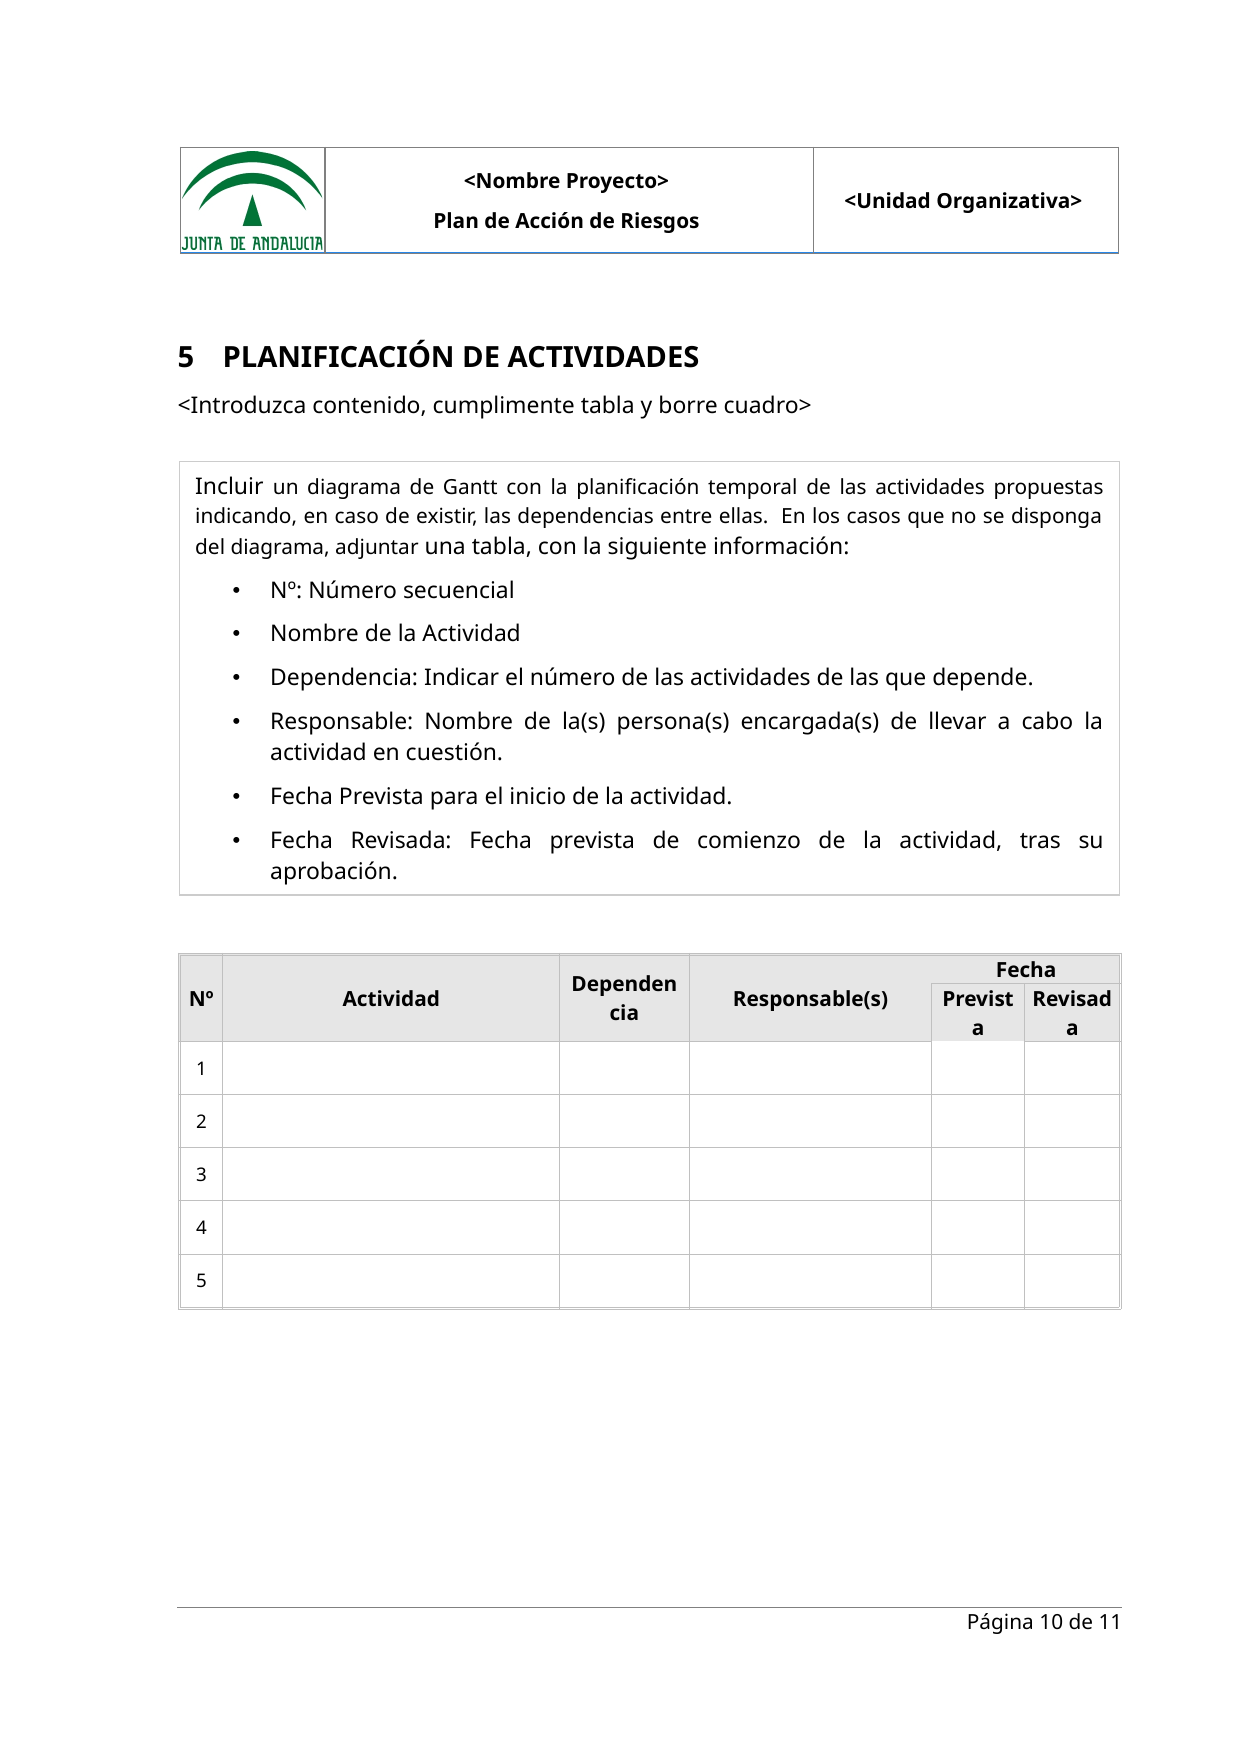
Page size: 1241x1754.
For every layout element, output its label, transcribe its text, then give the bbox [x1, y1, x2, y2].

table_header Responsable(s) [690, 956, 932, 1041]
table_cell [932, 1148, 1024, 1200]
text Incluir un diagrama de Gantt con la planificación temporal de las actividades propuestas indicando, en caso de existir, las dependencias entre ellas. En los casos que no se disponga del diagrama, adjuntar una tabla, con la siguiente información: [195, 470, 1104, 561]
table_cell 5 [181, 1255, 222, 1307]
table_cell [690, 1042, 931, 1094]
list Fecha Revisada: Fecha prevista de comienzo de la actividad, tras su aprobación. [232, 824, 1104, 886]
table_cell [932, 1095, 1024, 1147]
list Nº: Número secuencial [232, 574, 1104, 605]
table_header Nº [181, 956, 222, 1041]
table_cell [1025, 1095, 1119, 1147]
table_cell 3 [181, 1148, 222, 1200]
table_cell 2 [181, 1095, 222, 1147]
picture [181, 151, 323, 250]
table_cell [560, 1095, 689, 1147]
table_cell [690, 1148, 931, 1200]
table_cell [560, 1042, 689, 1094]
table_header Fecha [932, 956, 1119, 983]
table_header Dependencia [560, 956, 689, 1041]
table_header Actividad [223, 956, 559, 1041]
table_cell [690, 1255, 931, 1307]
list Fecha Prevista para el inicio de la actividad. [232, 780, 1104, 811]
list Nombre de la Actividad [232, 617, 1104, 649]
table_cell [1025, 1042, 1119, 1094]
table_cell [1025, 1148, 1119, 1200]
table_cell [1025, 1201, 1119, 1253]
table_cell [560, 1148, 689, 1200]
text <Introduzca contenido, cumplimente tabla y borre cuadro> [177, 389, 1122, 420]
table_cell [932, 1255, 1024, 1307]
list Dependencia: Indicar el número de las actividades de las que depende. [232, 661, 1104, 692]
list Responsable: Nombre de la(s) persona(s) encargada(s) de llevar a cabo la actividad en cuestión. [232, 705, 1104, 767]
table_cell 1 [181, 1042, 222, 1094]
table_cell [1025, 1255, 1119, 1307]
table_cell [223, 1148, 559, 1200]
subtitle PLANIFICACIÓN DE ACTIVIDADES [177, 336, 1122, 376]
table_cell [932, 1041, 1024, 1094]
table_cell [560, 1255, 689, 1307]
table_cell [223, 1042, 559, 1094]
table_cell Prevista [932, 984, 1024, 1041]
table_cell [932, 1201, 1024, 1253]
table_cell Revisada [1025, 984, 1119, 1041]
table_cell [223, 1201, 559, 1253]
table_cell [690, 1201, 931, 1253]
table_cell 4 [181, 1201, 222, 1253]
table_cell [560, 1201, 689, 1253]
table_cell [690, 1095, 931, 1147]
table_cell [223, 1095, 559, 1147]
table_cell [223, 1255, 559, 1307]
